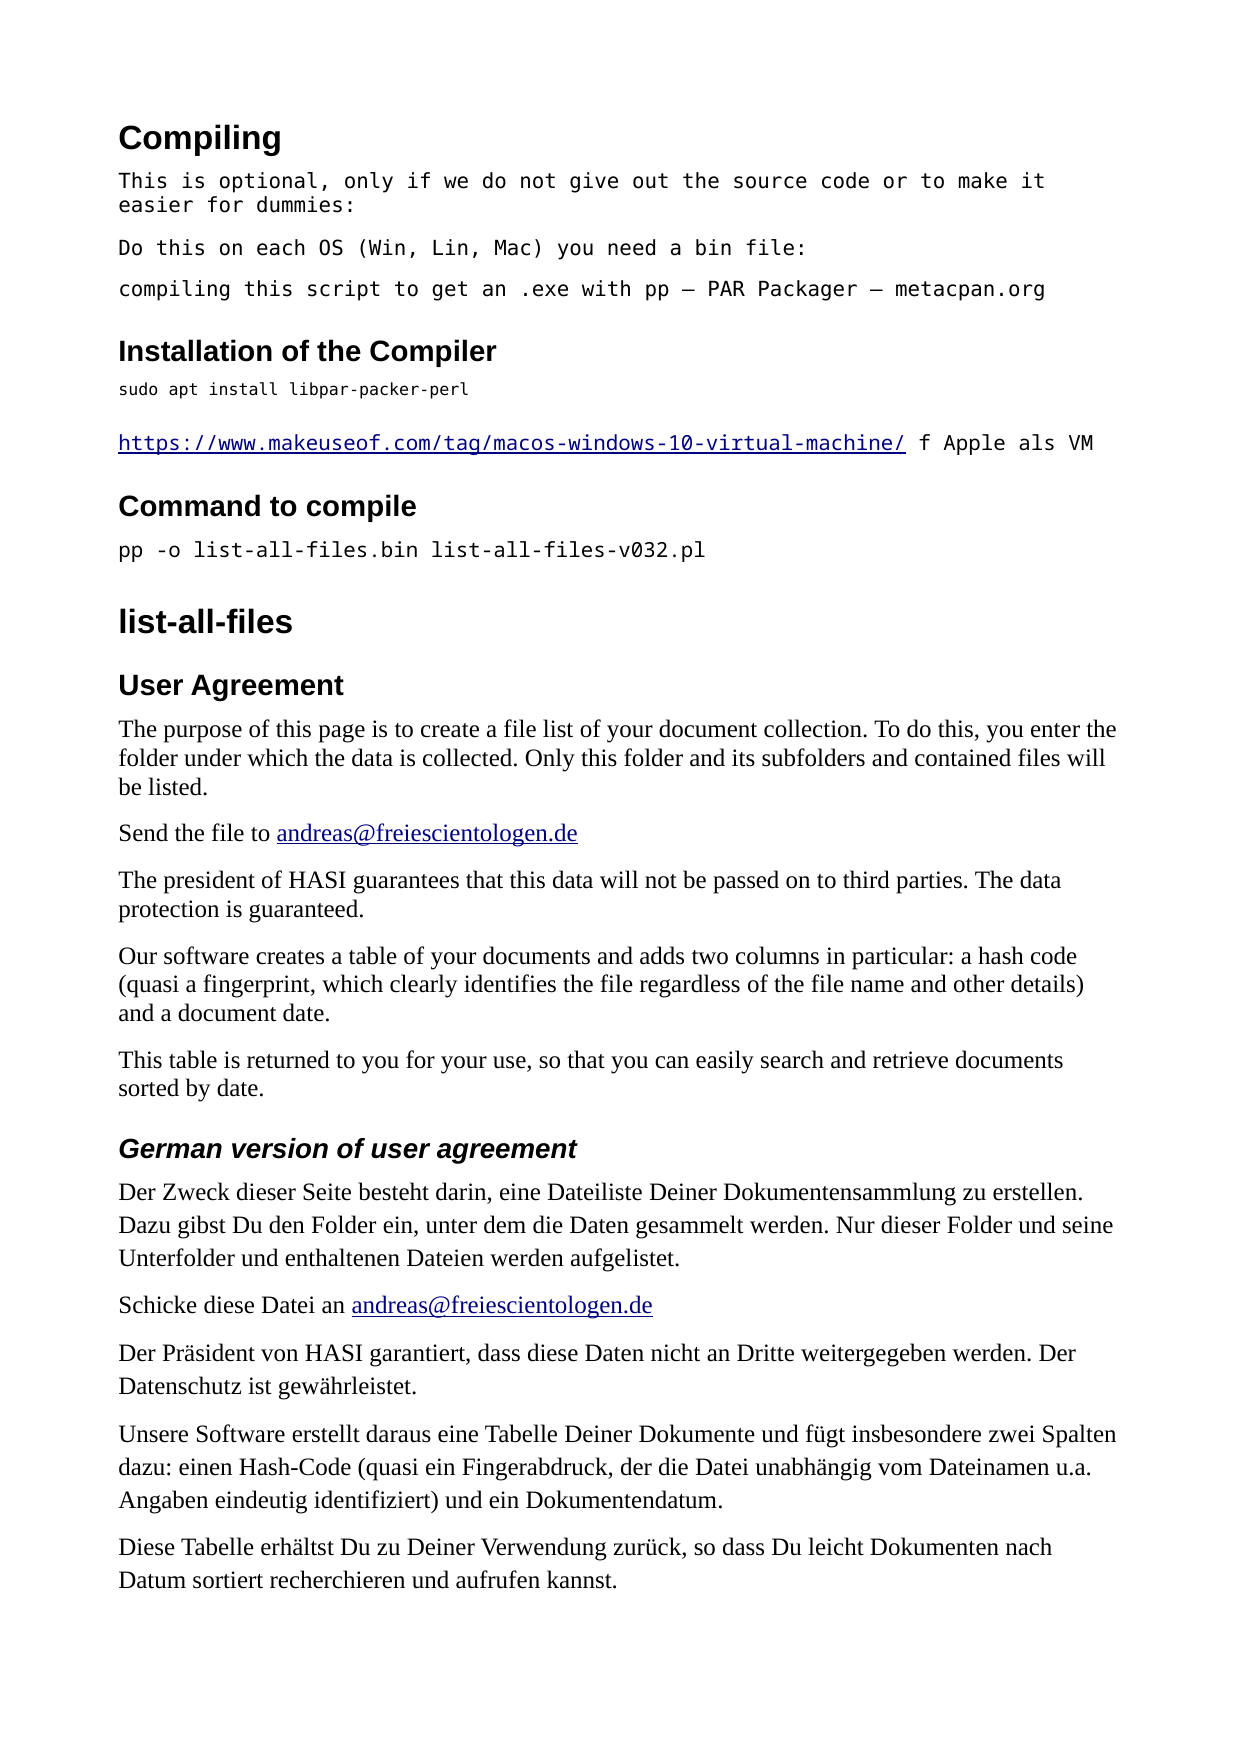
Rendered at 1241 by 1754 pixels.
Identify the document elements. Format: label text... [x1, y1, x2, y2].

subtitle Compiling [118, 118, 1122, 157]
text Diese Tabelle erhältst Du zu Deiner Verwendung zurück, so dass Du leicht Dokumenten nach Datum sortiert recherchieren und aufrufen kannst. [118, 1532, 1122, 1594]
subtitle German version of user agreement [118, 1132, 1122, 1164]
text Unsere Software erstellt daraus eine Tabelle Deiner Dokumente und fügt insbesondere zwei Spalten dazu: einen Hash-Code (quasi ein Fingerabdruck, der die Datei unabhängig vom Dateinamen u.a. Angaben eindeutig identifiziert) und ein Dokumentendatum. [118, 1419, 1122, 1513]
text compiling this script to get an .exe with pp – PAR Packager – metacpan.org [118, 277, 1122, 302]
text Our software creates a table of your documents and adds two columns in particular: a hash code (quasi a fingerprint, which clearly identifies the file regardless of the file name and other details) and a document date. [118, 941, 1122, 1027]
text Send the file to andreas@freiescientologen.de [118, 818, 1122, 847]
text Der Zweck dieser Seite besteht darin, eine Dateiliste Deiner Dokumentensammlung zu erstellen. Dazu gibst Du den Folder ein, unter dem die Daten gesammelt werden. Nur dieser Folder und seine Unterfolder und enthaltenen Dateien werden aufgelistet. [118, 1177, 1122, 1272]
text sudo apt install libpar-packer-perl https://www.makeuseof.com/tag/macos-windows-10-virtual-machine/ f Apple als VM [118, 380, 1122, 457]
subtitle User Agreement [118, 668, 1122, 702]
text Der Präsident von HASI garantiert, dass diese Daten nicht an Dritte weitergegeben werden. Der Datenschutz ist gewährleistet. [118, 1338, 1122, 1400]
text Do this on each OS (Win, Lin, Mac) you need a bin file: [118, 236, 1122, 260]
subtitle Command to compile [118, 489, 1122, 523]
text The president of HASI guarantees that this data will not be passed on to third parties. The data protection is guaranteed. [118, 866, 1122, 923]
text pp -o list-all-files.bin list-all-files-v032.pl [118, 535, 1122, 563]
text This is optional, only if we do not give out the source code or to make it easier for dummies: [118, 169, 1122, 218]
text This table is returned to you for your use, so that you can easily search and retrieve documents sorted by date. [118, 1045, 1122, 1102]
text The purpose of this page is to create a file list of your document collection. To do this, you enter the folder under which the data is collected. Only this folder and its subfolders and contained files will be listed. [118, 714, 1122, 800]
subtitle Installation of the Compiler [118, 334, 1122, 368]
subtitle list-all-files [118, 602, 1122, 641]
text Schicke diese Datei an andreas@freiescientologen.de [118, 1291, 1122, 1319]
